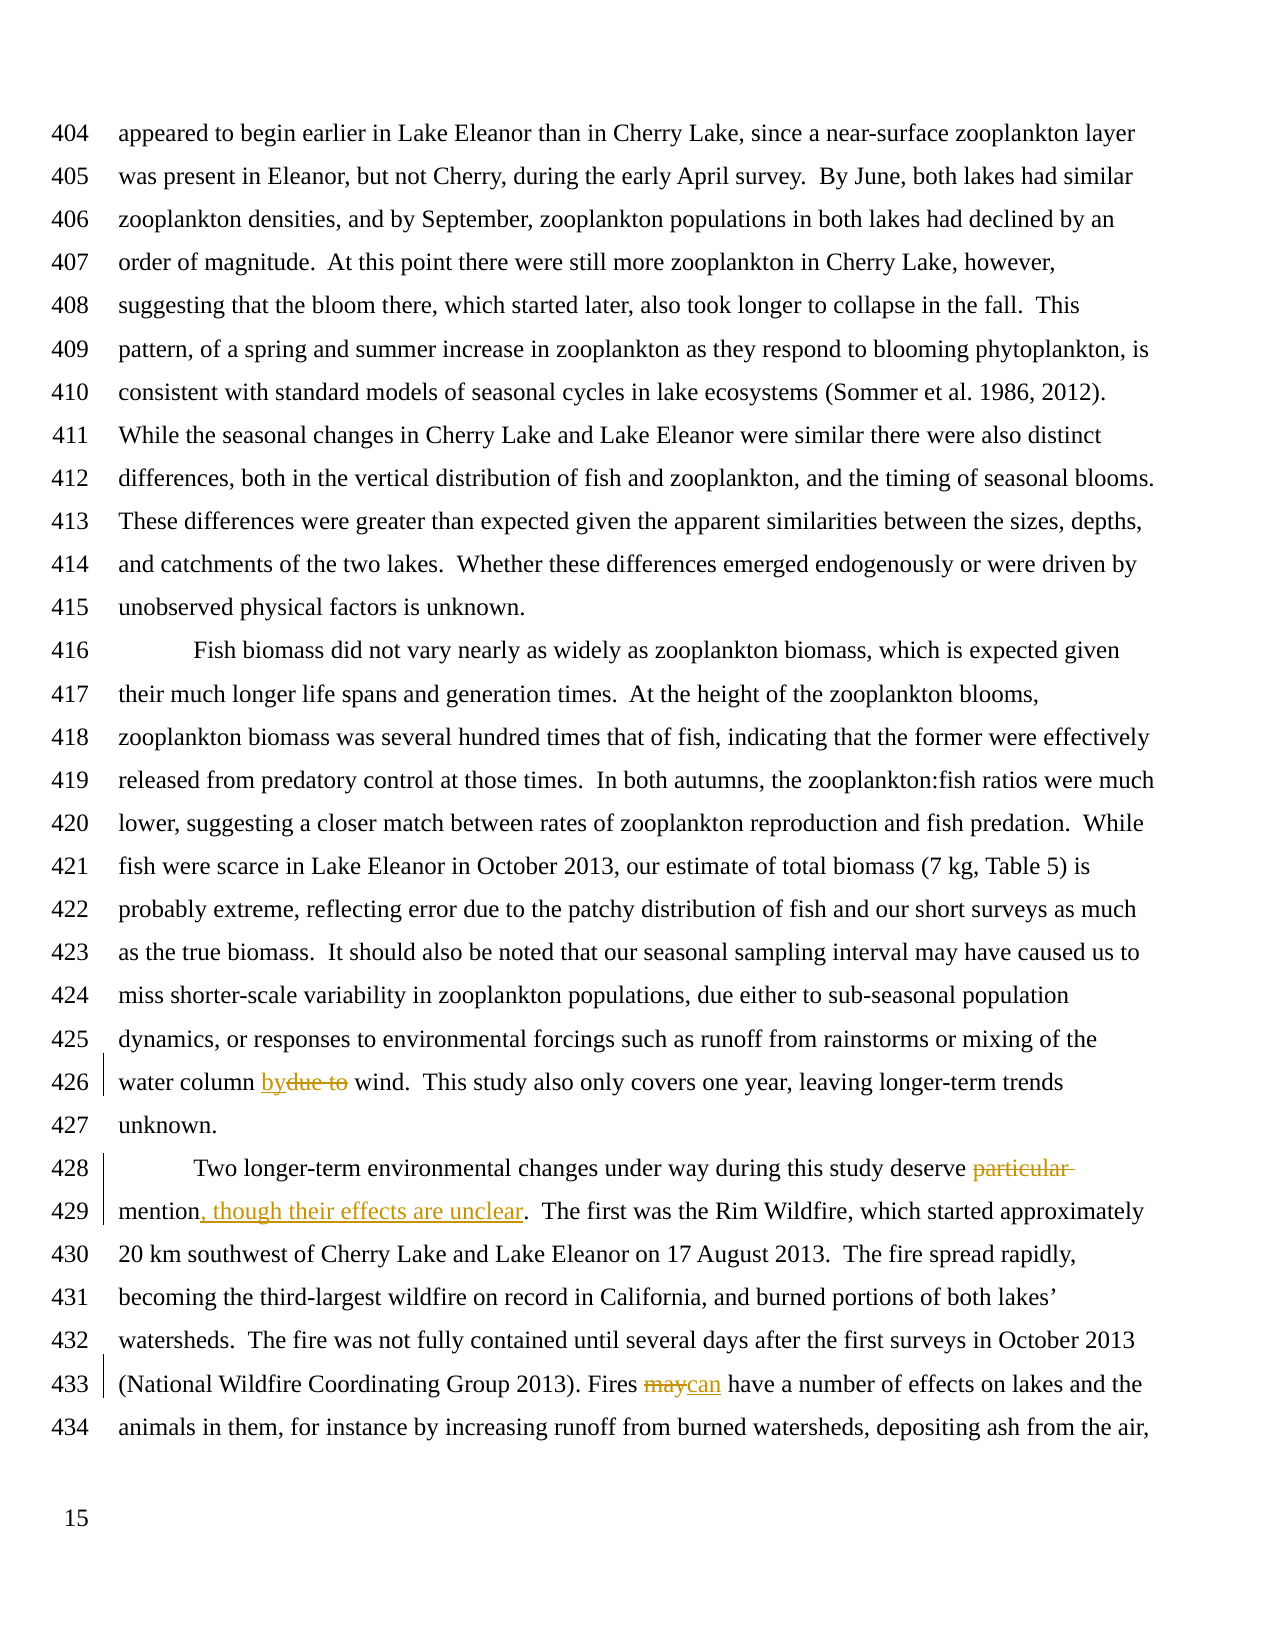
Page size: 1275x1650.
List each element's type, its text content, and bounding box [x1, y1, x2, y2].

text appeared to begin earlier in Lake Eleanor than in Cherry Lake, since a near-surface zooplankton layer was present in Eleanor, but not Cherry, during the early April survey. By June, both lakes had similar zooplankton densities, and by September, zooplankton populations in both lakes had declined by an order of magnitude. At this point there were still more zooplankton in Cherry Lake, however, suggesting that the bloom there, which started later, also took longer to collapse in the fall. This pattern, of a spring and summer increase in zooplankton as they respond to blooming phytoplankton, is consistent with standard models of seasonal cycles in lake ecosystems (Sommer et al. 1986, 2012)⁠. While the seasonal changes in Cherry Lake and Lake Eleanor were similar there were also distinct differences, both in the vertical distribution of fish and zooplankton, and the timing of seasonal blooms. These differences were greater than expected given the apparent similarities between the sizes, depths, and catchments of the two lakes. Whether these differences emerged endogenously or were driven by unobserved physical factors is unknown. [118, 118, 1157, 621]
text Fish biomass did not vary nearly as widely as zooplankton biomass, which is expected given their much longer life spans and generation times. At the height of the zooplankton blooms, zooplankton biomass was several hundred times that of fish, indicating that the former were effectively released from predatory control at those times. In both autumns, the zooplankton:fish ratios were much lower, suggesting a closer match between rates of zooplankton reproduction and fish predation. While fish were scarce in Lake Eleanor in October 2013, our estimate of total biomass (7 kg, Table 5) is probably extreme, reflecting error due to the patchy distribution of fish and our short surveys as much as the true biomass. It should also be noted that our seasonal sampling interval may have caused us to miss shorter-scale variability in zooplankton populations, due either to sub-seasonal population dynamics, or responses to environmental forcings such as runoff from rainstorms or mixing of the water column by wind. This study also only covers one year, leaving longer-term trends unknown. [118, 636, 1157, 1139]
text Two longer-term environmental changes under way during this study deserve mention, though their effects are unclear. The first was the Rim Wildfire, which started approximately 20 km southwest of Cherry Lake and Lake Eleanor on 17 August 2013. The fire spread rapidly, becoming the third-largest wildfire on record in California, and burned portions of both lakes’ watersheds. The fire was not fully contained until several days after the first surveys in October 2013 (National Wildfire Coordinating Group 2013)⁠. Fires can have a number of effects on lakes and the animals in them, for instance by increasing runoff from burned watersheds, depositing ash from the air, or altering the characteristics of incident solar radiation via drifting smoke plumes (Urmy et al. 2016; Williamson et al. 2016)⁠, though their effects on a lake’s zooplankton are not necessarily large (Patoine et al. 2002)⁠. [118, 1153, 1157, 1441]
